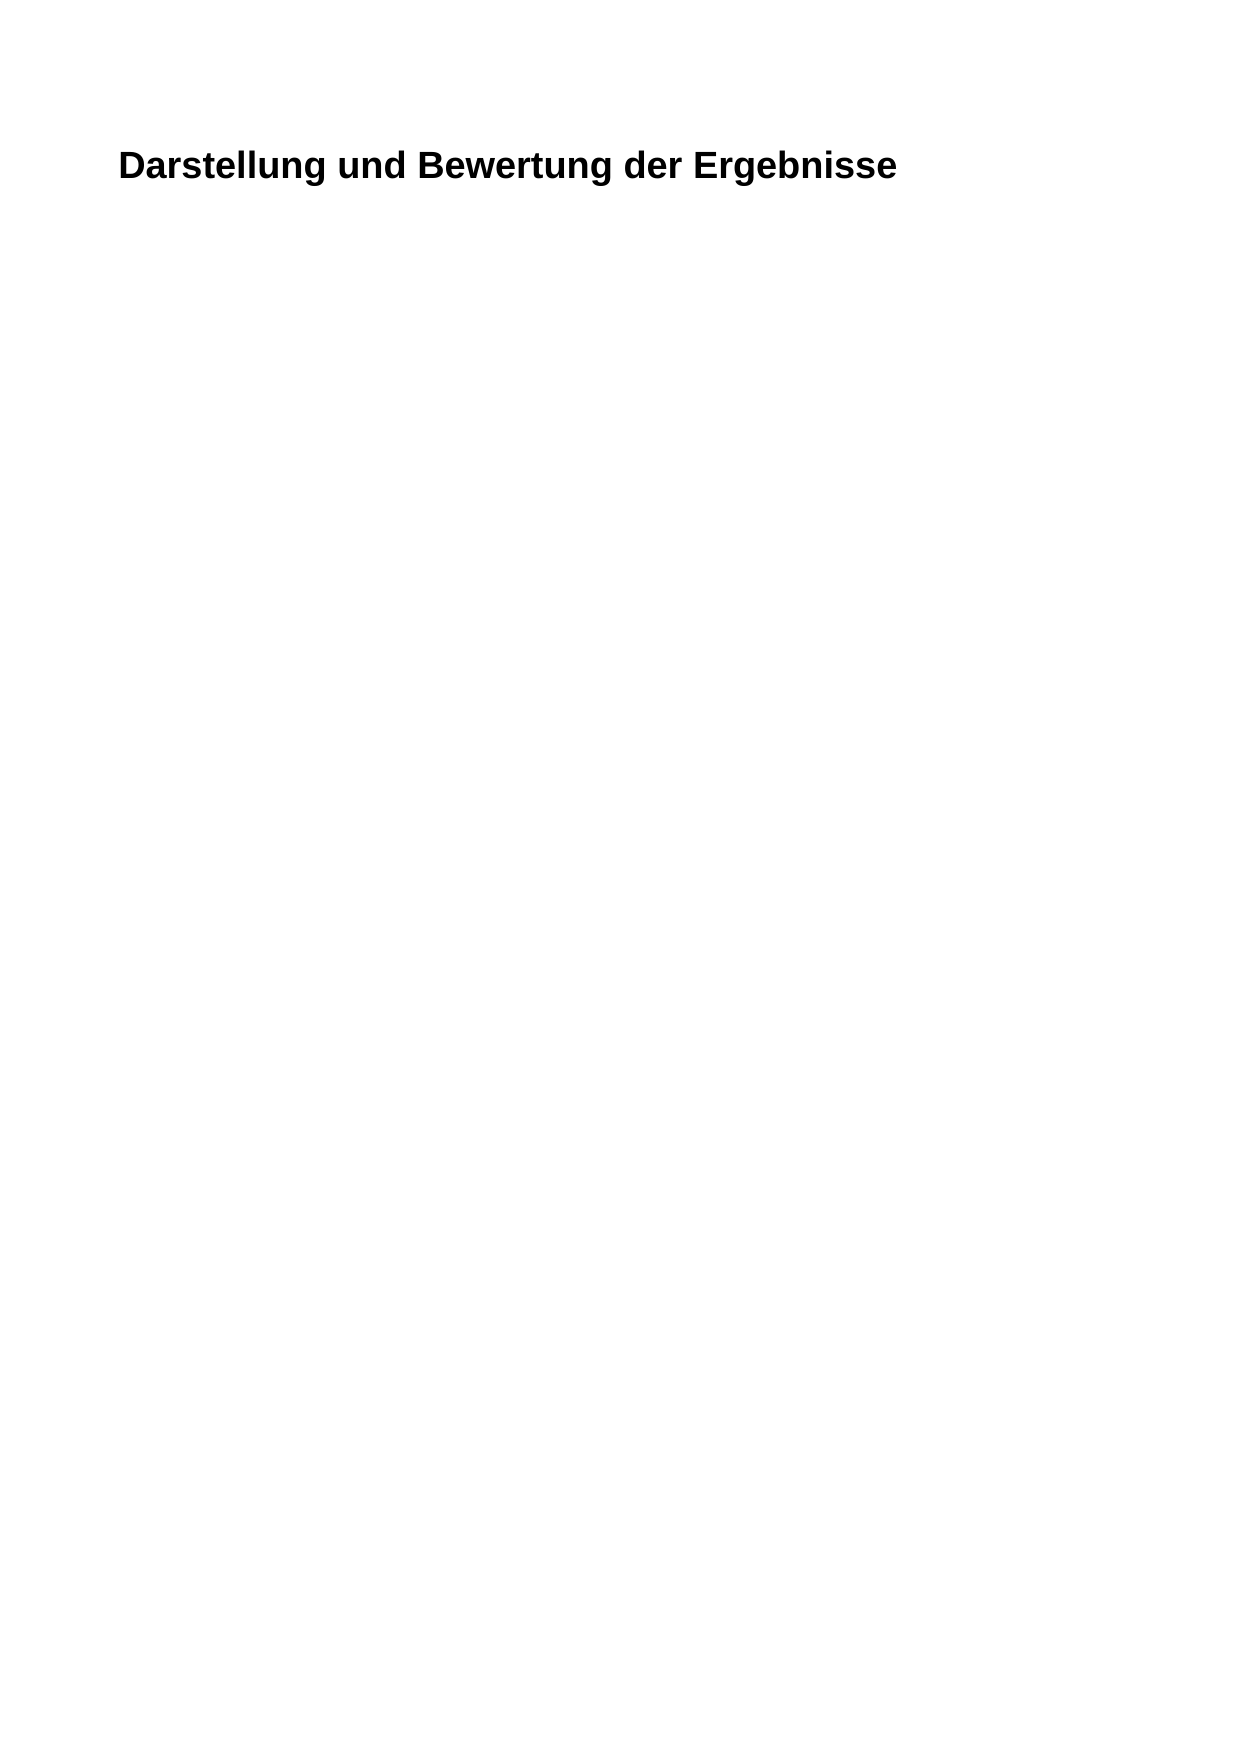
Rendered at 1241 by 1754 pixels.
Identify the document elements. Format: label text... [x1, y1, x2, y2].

subtitle Darstellung und Bewertung der Ergebnisse [118, 143, 1122, 187]
